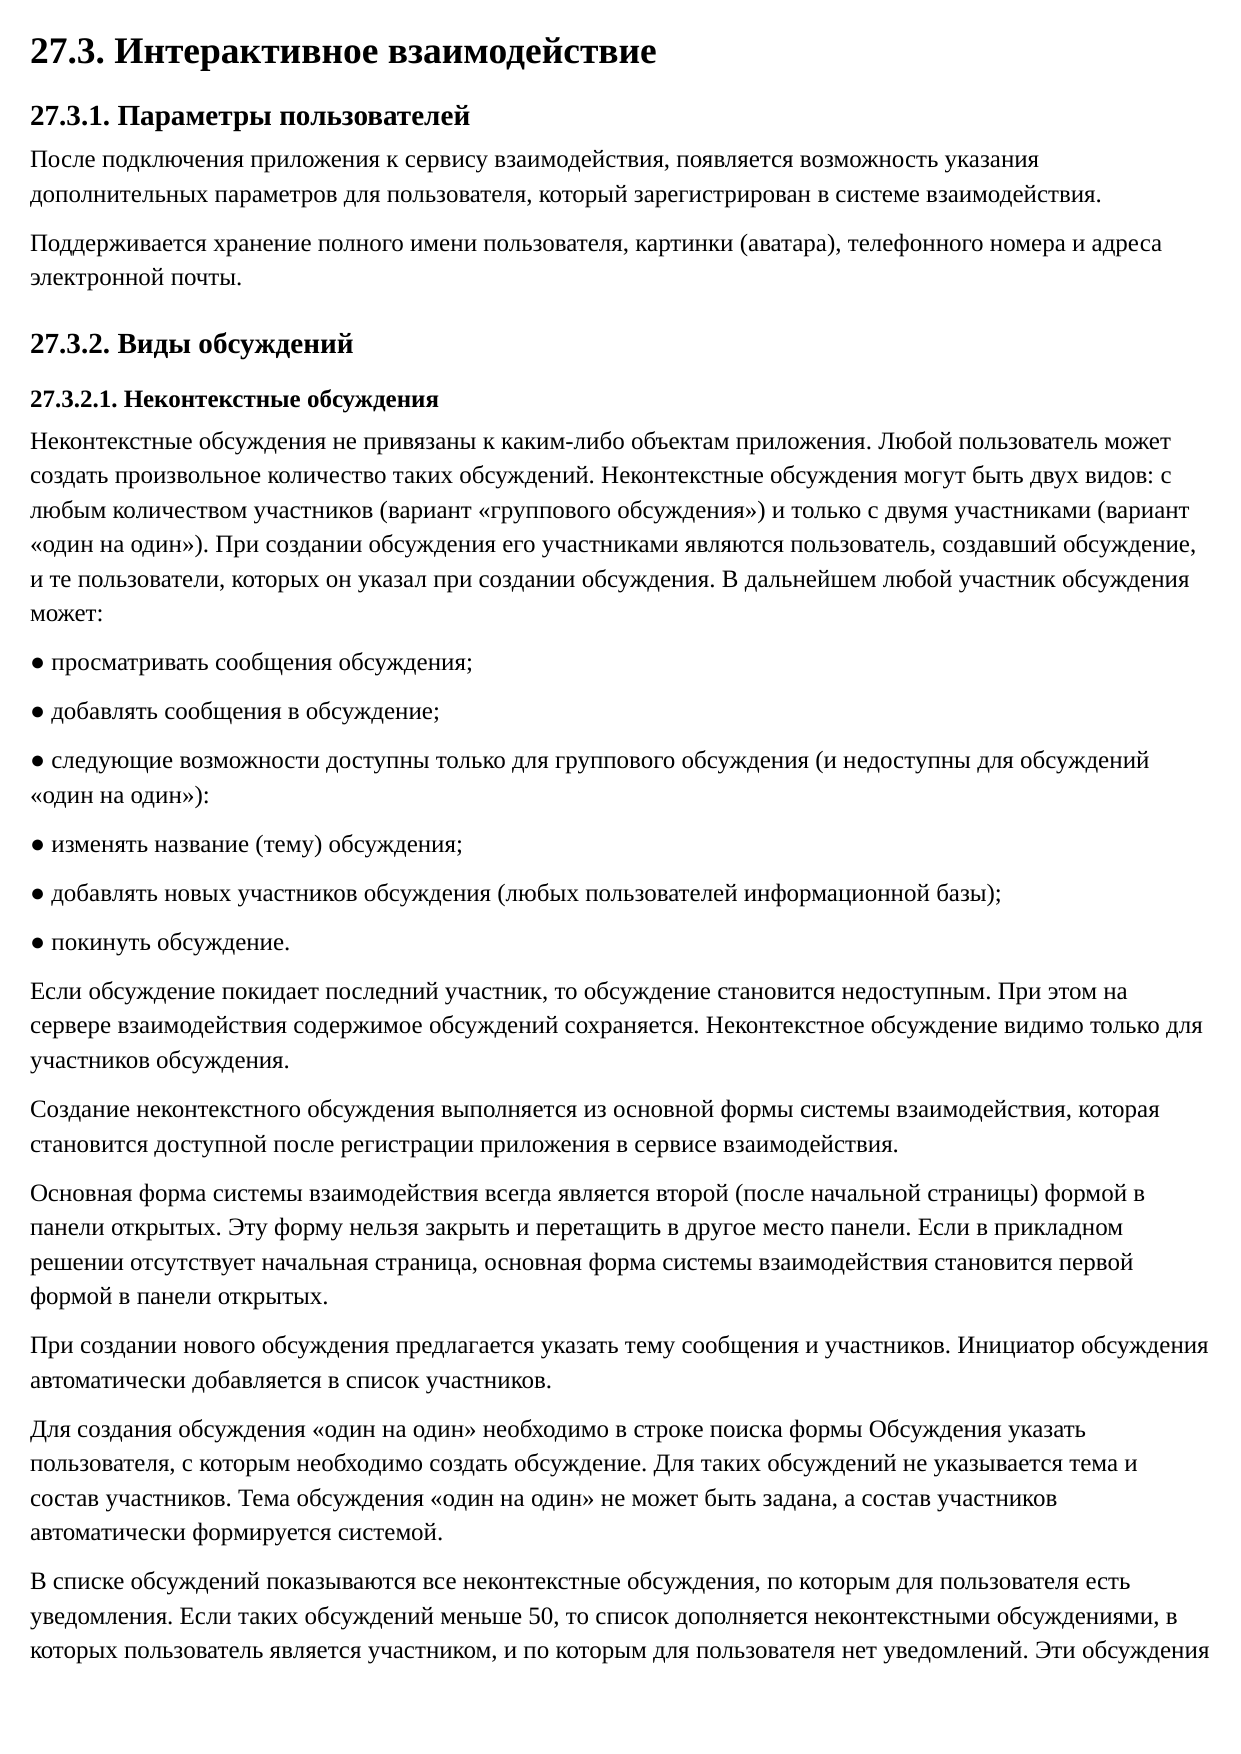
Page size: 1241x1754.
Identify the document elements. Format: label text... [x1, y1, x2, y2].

text Если обсуждение покидает последний участник, то обсуждение становится недоступным. При этом на сервере взаимодействия содержимое обсуждений сохраняется. Неконтекстное обсуждение видимо только для участников обсуждения. [30, 976, 1211, 1074]
text ● добавлять сообщения в обсуждение; [30, 696, 1211, 725]
text ● просматривать сообщения обсуждения; [30, 647, 1211, 676]
text При создании нового обсуждения предлагается указать тему сообщения и участников. Инициатор обсуждения автоматически добавляется в список участников. [30, 1330, 1211, 1393]
text Создание неконтекстного обсуждения выполняется из основной формы системы взаимодействия, которая становится доступной после регистрации приложения в сервисе взаимодействия. [30, 1094, 1211, 1157]
text ● изменять название (тему) обсуждения; [30, 829, 1211, 858]
text После подключения приложения к сервису взаимодействия, появляется возможность указания дополнительных параметров для пользователя, который зарегистрирован в системе взаимодействия. [30, 144, 1211, 208]
subtitle 27.3.1. Параметры пользователей [30, 98, 1211, 132]
subtitle 27.3.2. Виды обсуждений [30, 326, 1211, 359]
text Поддерживается хранение полного имени пользователя, картинки (аватара), телефонного номера и адреса электронной почты. [30, 228, 1211, 291]
text Для создания обсуждения «один на один» необходимо в строке поиска формы Обсуждения указать пользователя, с которым необходимо создать обсуждение. Для таких обсуждений не указывается тема и состав участников. Тема обсуждения «один на один» не может быть задана, а состав участников автоматически формируется системой. [30, 1414, 1211, 1546]
text В списке обсуждений показываются все неконтекстные обсуждения, по которым для пользователя есть уведомления. Если таких обсуждений меньше 50, то список дополняется неконтекстными обсуждениями, в которых пользователь является участником, и по которым для пользователя нет уведомлений. Эти обсуждения [30, 1566, 1211, 1664]
text Неконтекстные обсуждения не привязаны к каким-либо объектам приложения. Любой пользователь может создать произвольное количество таких обсуждений. Неконтекстные обсуждения могут быть двух видов: с любым количеством участников (вариант «группового обсуждения») и только с двумя участниками (вариант «один на один»). При создании обсуждения его участниками являются пользователь, создавший обсуждение, и те пользователи, которых он указал при создании обсуждения. В дальнейшем любой участник обсуждения может: [30, 426, 1211, 627]
subtitle 27.3.2.1. Неконтекстные обсуждения [30, 384, 1211, 413]
subtitle 27.3. Интерактивное взаимодействие [30, 28, 1211, 71]
text ● покинуть обсуждение. [30, 927, 1211, 956]
text Основная форма системы взаимодействия всегда является второй (после начальной страницы) формой в панели открытых. Эту форму нельзя закрыть и перетащить в другое место панели. Если в прикладном решении отсутствует начальная страница, основная форма системы взаимодействия становится первой формой в панели открытых. [30, 1178, 1211, 1310]
text ● добавлять новых участников обсуждения (любых пользователей информационной базы); [30, 878, 1211, 907]
text ● следующие возможности доступны только для группового обсуждения (и недоступны для обсуждений «один на один»): [30, 745, 1211, 809]
